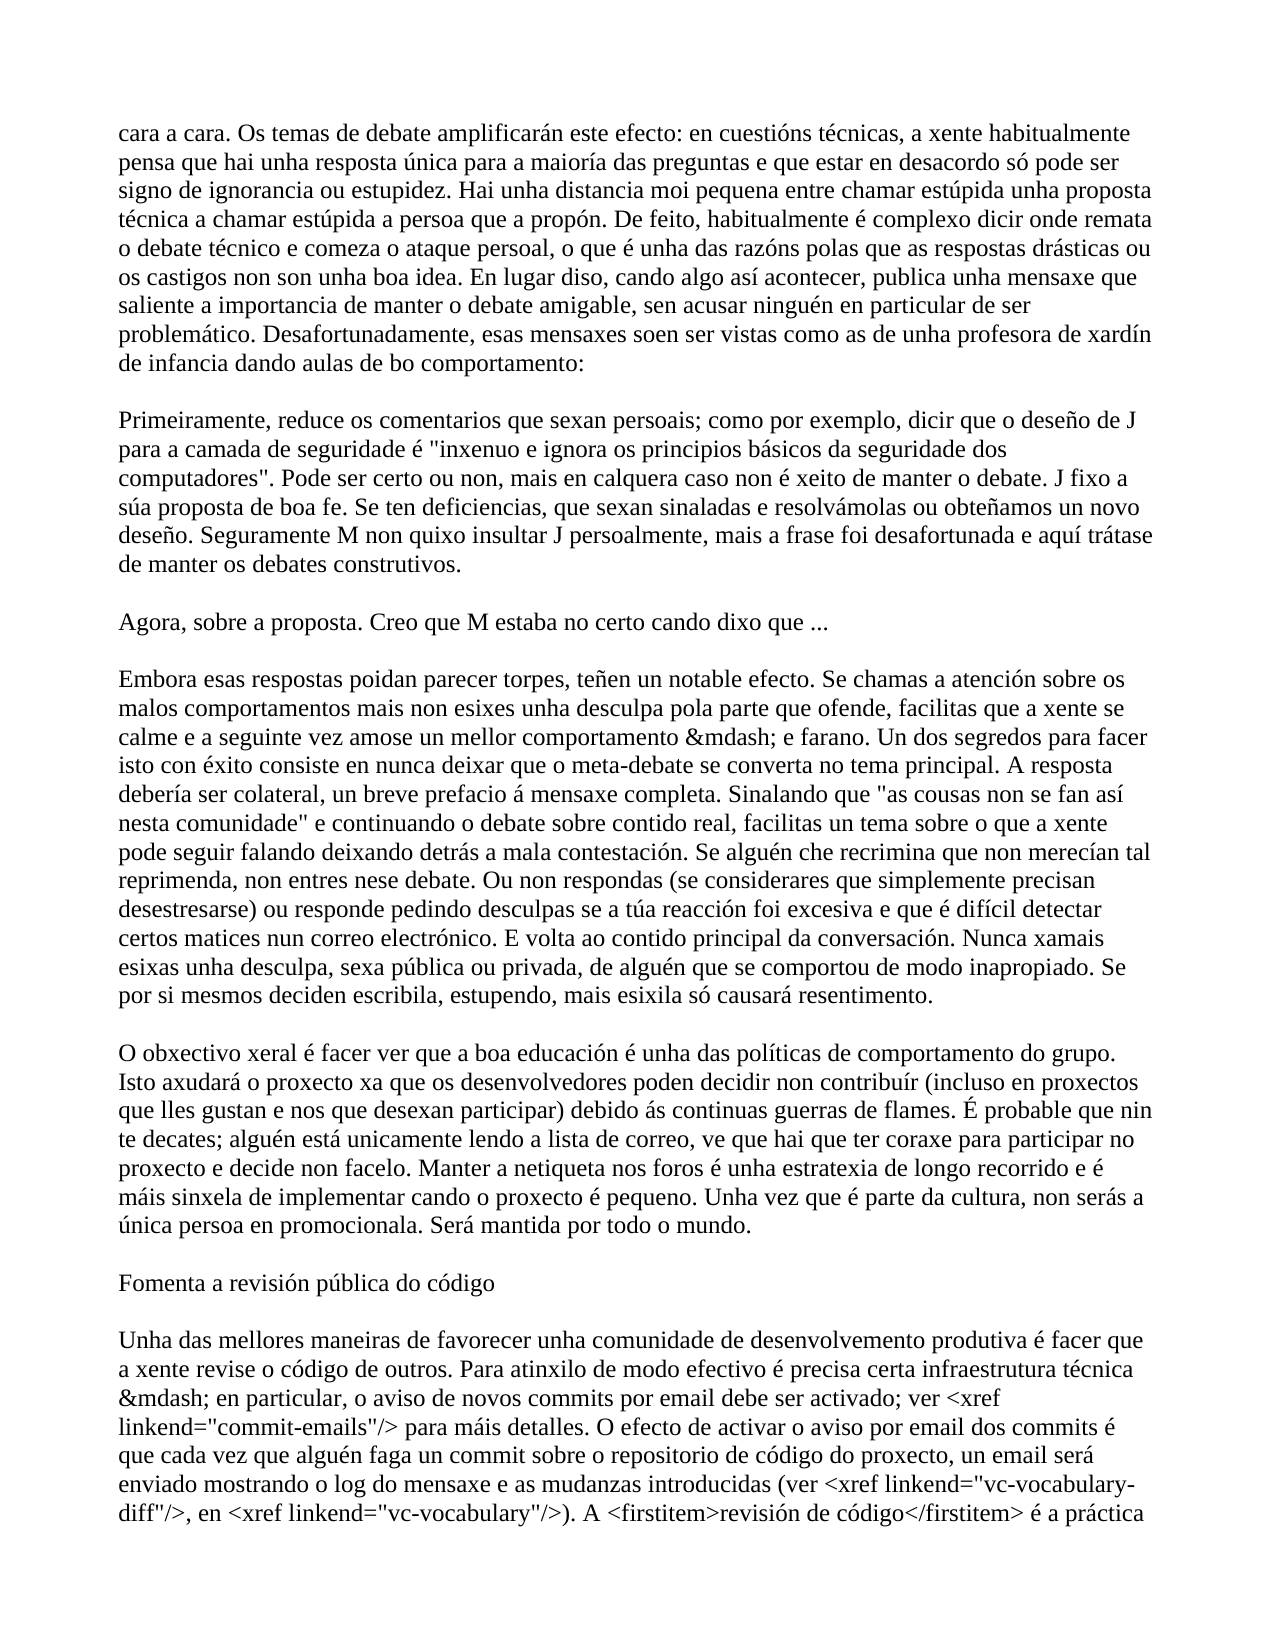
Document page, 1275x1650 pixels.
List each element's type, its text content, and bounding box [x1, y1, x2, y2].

text Agora, sobre a proposta. Creo que M estaba no certo cando dixo que ... [118, 607, 1157, 636]
text Fomenta a revisión pública do código [118, 1268, 1157, 1297]
text Unha das mellores maneiras de favorecer unha comunidade de desenvolvemento produtiva é facer que a xente revise o código de outros. Para atinxilo de modo efectivo é precisa certa infraestrutura técnica &mdash; en particular, o aviso de novos commits por email debe ser activado; ver <xref linkend="commit-emails"/> para máis detalles. O efecto de activar o aviso por email dos commits é que cada vez que alguén faga un commit sobre o repositorio de código do proxecto, un email será enviado mostrando o log do mensaxe e as mudanzas introducidas (ver <xref linkend="vc-vocabulary-diff"/>, en <xref linkend="vc-vocabulary"/>). A <firstitem>revisión de código</firstitem> é a práctica [118, 1326, 1157, 1527]
text Embora esas respostas poidan parecer torpes, teñen un notable efecto. Se chamas a atención sobre os malos comportamentos mais non esixes unha desculpa pola parte que ofende, facilitas que a xente se calme e a seguinte vez amose un mellor comportamento &mdash; e farano. Un dos segredos para facer isto con éxito consiste en nunca deixar que o meta-debate se converta no tema principal. A resposta debería ser colateral, un breve prefacio á mensaxe completa. Sinalando que "as cousas non se fan así nesta comunidade" e continuando o debate sobre contido real, facilitas un tema sobre o que a xente pode seguir falando deixando detrás a mala contestación. Se alguén che recrimina que non merecían tal reprimenda, non entres nese debate. Ou non respondas (se considerares que simplemente precisan desestresarse) ou responde pedindo desculpas se a túa reacción foi excesiva e que é difícil detectar certos matices nun correo electrónico. E volta ao contido principal da conversación. Nunca xamais esixas unha desculpa, sexa pública ou privada, de alguén que se comportou de modo inapropiado. Se por si mesmos deciden escribila, estupendo, mais esixila só causará resentimento. [118, 664, 1157, 1009]
text Primeiramente, reduce os comentarios que sexan persoais; como por exemplo, dicir que o deseño de J para a camada de seguridade é "inxenuo e ignora os principios básicos da seguridade dos computadores". Pode ser certo ou non, mais en calquera caso non é xeito de manter o debate. J fixo a súa proposta de boa fe. Se ten deficiencias, que sexan sinaladas e resolvámolas ou obteñamos un novo deseño. Seguramente M non quixo insultar J persoalmente, mais a frase foi desafortunada e aquí trátase de manter os debates construtivos. [118, 406, 1157, 578]
text O obxectivo xeral é facer ver que a boa educación é unha das políticas de comportamento do grupo. Isto axudará o proxecto xa que os desenvolvedores poden decidir non contribuír (incluso en proxectos que lles gustan e nos que desexan participar) debido ás continuas guerras de flames. É probable que nin te decates; alguén está unicamente lendo a lista de correo, ve que hai que ter coraxe para participar no proxecto e decide non facelo. Manter a netiqueta nos foros é unha estratexia de longo recorrido e é máis sinxela de implementar cando o proxecto é pequeno. Unha vez que é parte da cultura, non serás a única persoa en promocionala. Será mantida por todo o mundo. [118, 1038, 1157, 1239]
text cara a cara. Os temas de debate amplificarán este efecto: en cuestións técnicas, a xente habitualmente pensa que hai unha resposta única para a maioría das preguntas e que estar en desacordo só pode ser signo de ignorancia ou estupidez. Hai unha distancia moi pequena entre chamar estúpida unha proposta técnica a chamar estúpida a persoa que a propón. De feito, habitualmente é complexo dicir onde remata o debate técnico e comeza o ataque persoal, o que é unha das razóns polas que as respostas drásticas ou os castigos non son unha boa idea. En lugar diso, cando algo así acontecer, publica unha mensaxe que saliente a importancia de manter o debate amigable, sen acusar ninguén en particular de ser problemático. Desafortunadamente, esas mensaxes soen ser vistas como as de unha profesora de xardín de infancia dando aulas de bo comportamento: [118, 118, 1157, 377]
